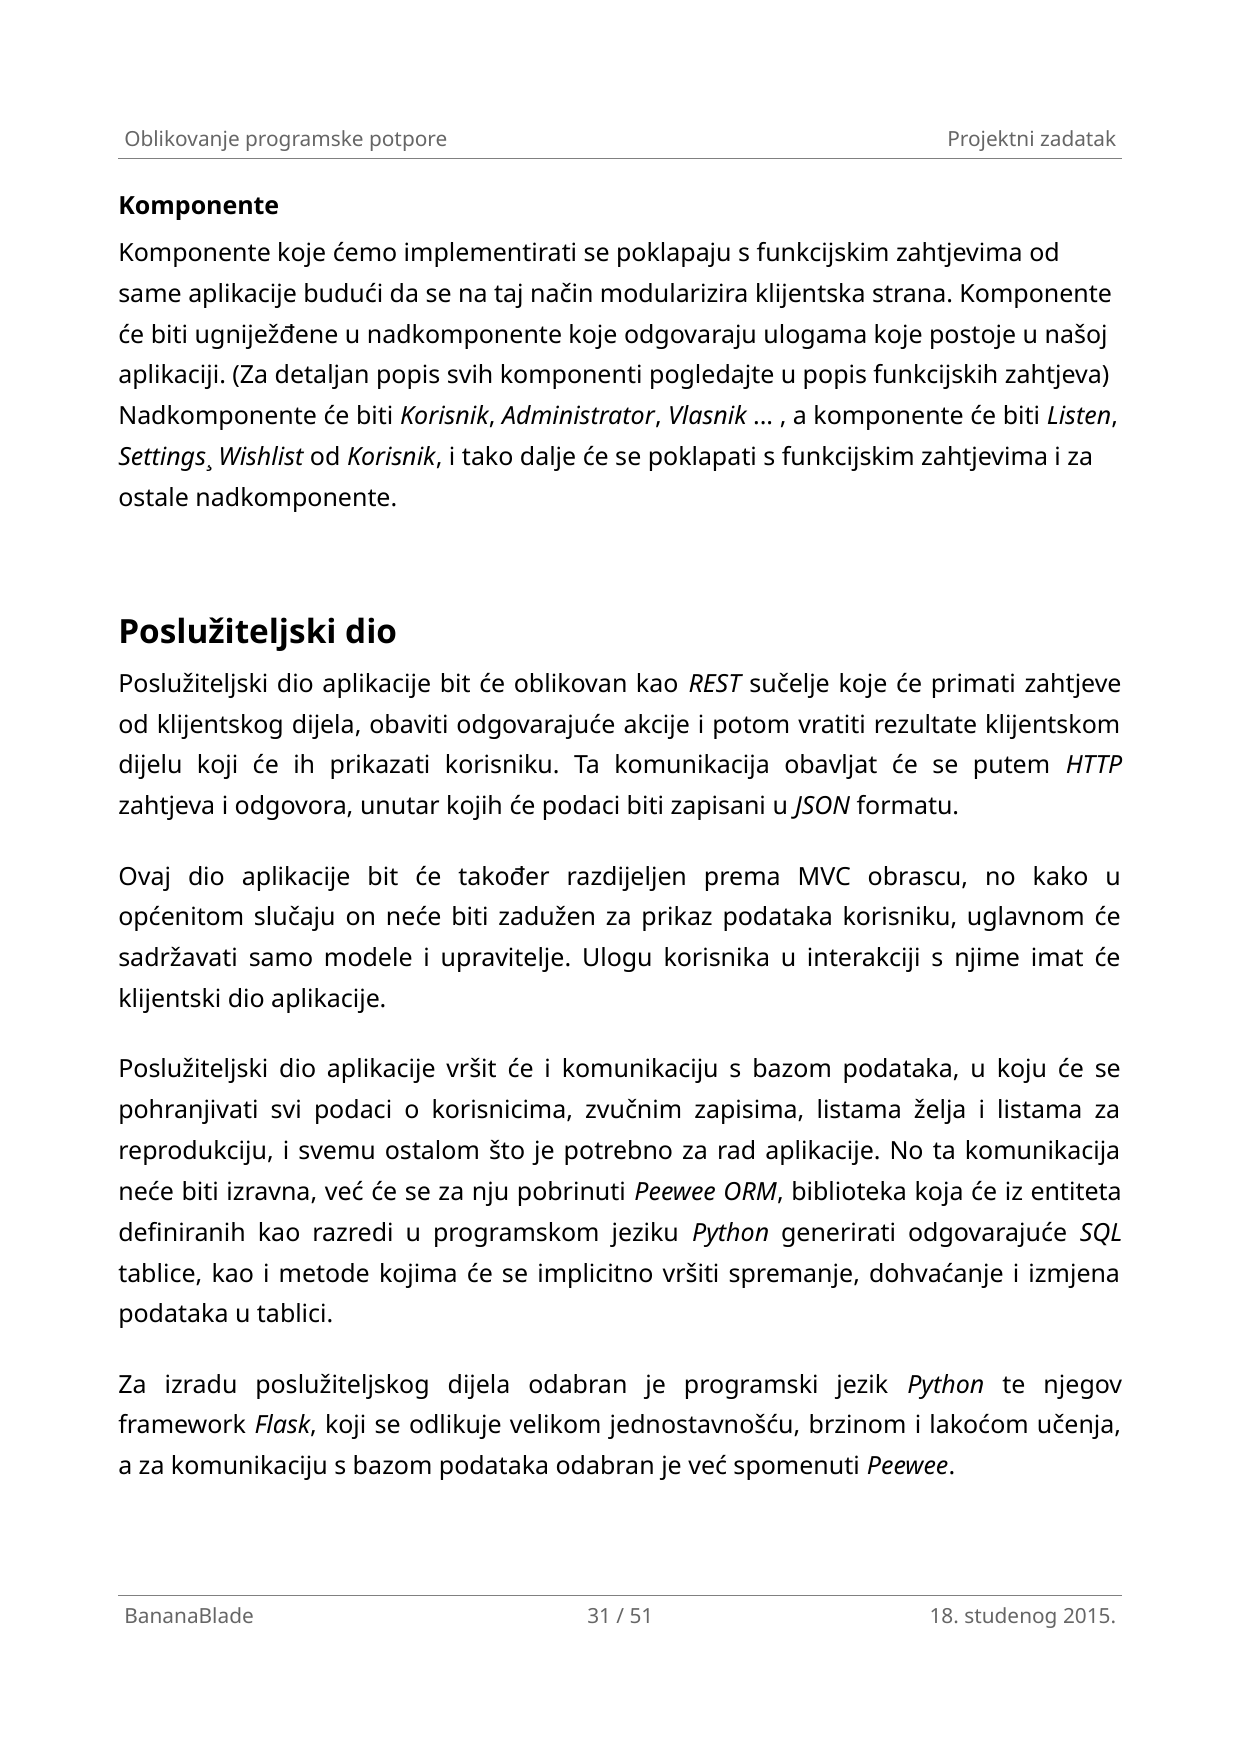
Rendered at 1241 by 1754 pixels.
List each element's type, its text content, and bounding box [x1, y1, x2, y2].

text Ovaj dio aplikacije bit će također razdijeljen prema MVC obrascu, no kako u općenitom slučaju on neće biti zadužen za prikaz podataka korisniku, uglavnom će sadržavati samo modele i upravitelje. Ulogu korisnika u interakciji s njime imat će klijentski dio aplikacije. [118, 858, 1122, 1015]
text Komponente koje ćemo implementirati se poklapaju s funkcijskim zahtjevima od same aplikacije budući da se na taj način modularizira klijentska strana. Komponente će biti ugniježđene u nadkomponente koje odgovaraju ulogama koje postoje u našoj aplikaciji. (Za detaljan popis svih komponenti pogledajte u popis funkcijskih zahtjeva) [118, 234, 1122, 391]
text Nadkomponente će biti Korisnik, Administrator, Vlasnik ... , a komponente će biti Listen, Settings¸ Wishlist od Korisnik, i tako dalje će se poklapati s funkcijskim zahtjevima i za ostale nadkomponente. [118, 398, 1122, 514]
text Za izradu poslužiteljskog dijela odabran je programski jezik Python te njegov framework Flask, koji se odlikuje velikom jednostavnošću, brzinom i lakoćom učenja, a za komunikaciju s bazom podataka odabran je već spomenuti Peewee. [118, 1366, 1122, 1482]
subtitle Poslužiteljski dio [118, 607, 1122, 653]
subtitle Komponente [118, 188, 1122, 222]
text Poslužiteljski dio aplikacije bit će oblikovan kao REST sučelje koje će primati zahtjeve od klijentskog dijela, obaviti odgovarajuće akcije i potom vratiti rezultate klijentskom dijelu koji će ih prikazati korisniku. Ta komunikacija obavljat će se putem HTTP zahtjeva i odgovora, unutar kojih će podaci biti zapisani u JSON formatu. [118, 665, 1122, 822]
text Poslužiteljski dio aplikacije vršit će i komunikaciju s bazom podataka, u koju će se pohranjivati svi podaci o korisnicima, zvučnim zapisima, listama želja i listama za reprodukciju, i svemu ostalom što je potrebno za rad aplikacije. No ta komunikacija neće biti izravna, već će se za nju pobrinuti Peewee ORM, biblioteka koja će iz entiteta definiranih kao razredi u programskom jeziku Python generirati odgovarajuće SQL tablice, kao i metode kojima će se implicitno vršiti spremanje, dohvaćanje i izmjena podataka u tablici. [118, 1051, 1122, 1330]
